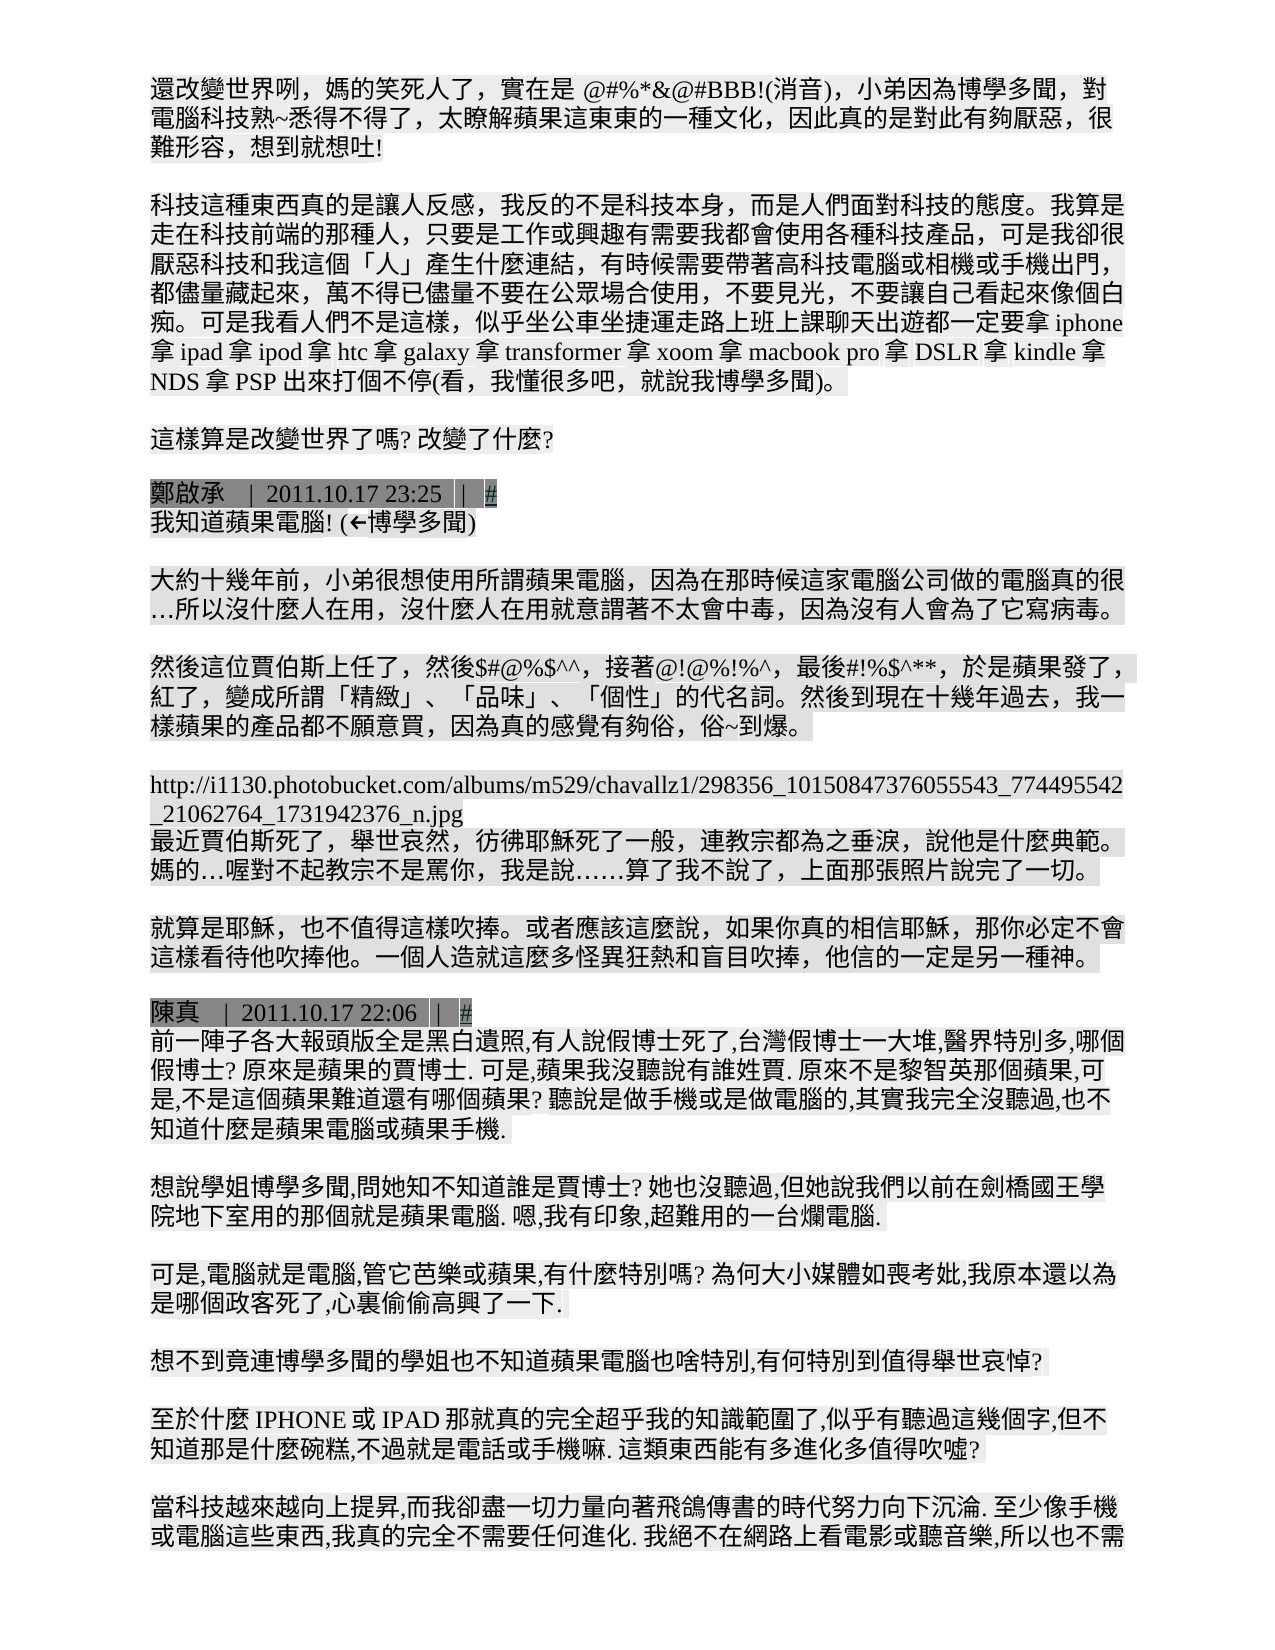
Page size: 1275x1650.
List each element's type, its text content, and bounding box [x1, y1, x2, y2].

text 陳真 | 2011.10.17 22:06 | # [150, 998, 1125, 1027]
text 我知道蘋果電腦! (←博學多聞) 大約十幾年前，小弟很想使用所謂蘋果電腦，因為在那時候這家電腦公司做的電腦真的很…所以沒什麼人在用，沒什麼人在用就意謂著不太會中毒，因為沒有人會為了它寫病毒。 然後這位賈伯斯上任了，然後$#@%$^^，接著@!@%!%^，最後#!%$^**，於是蘋果發了，紅了，變成所謂「精緻」、「品味」、「個性」的代名詞。然後到現在十幾年過去，我一樣蘋果的產品都不願意買，因為真的感覺有夠俗，俗~到爆。 http://i1130.photobucket.com/albums/m529/chavallz1/298356_10150847376055543_774495542_21062764_1731942376_n.jpg 最近賈伯斯死了，舉世哀然，彷彿耶穌死了一般，連教宗都為之垂淚，說他是什麼典範。媽的…喔對不起教宗不是罵你，我是說……算了我不說了，上面那張照片說完了一切。 就算是耶穌，也不值得這樣吹捧。或者應該這麼說，如果你真的相信耶穌，那你必定不會這樣看待他吹捧他。一個人造就這麼多怪異狂熱和盲目吹捧，他信的一定是另一種神。 [150, 508, 1125, 973]
text 前一陣子各大報頭版全是黑白遺照,有人說假博士死了,台灣假博士一大堆,醫界特別多,哪個假博士? 原來是蘋果的賈博士. 可是,蘋果我沒聽說有誰姓賈. 原來不是黎智英那個蘋果,可是,不是這個蘋果難道還有哪個蘋果? 聽說是做手機或是做電腦的,其實我完全沒聽過,也不知道什麼是蘋果電腦或蘋果手機. 想說學姐博學多聞,問她知不知道誰是賈博士? 她也沒聽過,但她說我們以前在劍橋國王學院地下室用的那個就是蘋果電腦. 嗯,我有印象,超難用的一台爛電腦. 可是,電腦就是電腦,管它芭樂或蘋果,有什麼特別嗎? 為何大小媒體如喪考妣,我原本還以為是哪個政客死了,心裏偷偷高興了一下. 想不到竟連博學多聞的學姐也不知道蘋果電腦也啥特別,有何特別到值得舉世哀悼? 至於什麼IPHONE或IPAD那就真的完全超乎我的知識範圍了,似乎有聽過這幾個字,但不知道那是什麼碗糕,不過就是電話或手機嘛. 這類東西能有多進化多值得吹噓? 當科技越來越向上提昇,而我卻盡一切力量向著飛鴿傳書的時代努力向下沉淪. 至少像手機或電腦這些東西,我真的完全不需要任何進化. 我絕不在網路上看電影或聽音樂,所以也不需 [150, 1027, 1125, 1551]
text 還改變世界咧，媽的笑死人了，實在是 @#%*&@#BBB!(消音)，小弟因為博學多聞，對電腦科技熟~悉得不得了，太瞭解蘋果這東東的一種文化，因此真的是對此有夠厭惡，很難形容，想到就想吐! 科技這種東西真的是讓人反感，我反的不是科技本身，而是人們面對科技的態度。我算是走在科技前端的那種人，只要是工作或興趣有需要我都會使用各種科技產品，可是我卻很厭惡科技和我這個「人」產生什麼連結，有時候需要帶著高科技電腦或相機或手機出門，都儘量藏起來，萬不得已儘量不要在公眾場合使用，不要見光，不要讓自己看起來像個白痴。可是我看人們不是這樣，似乎坐公車坐捷運走路上班上課聊天出遊都一定要拿iphone拿ipad拿ipod拿htc拿galaxy拿transformer拿xoom拿macbook pro拿DSLR拿kindle拿NDS拿PSP出來打個不停(看，我懂很多吧，就說我博學多聞)。 這樣算是改變世界了嗎? 改變了什麼? [150, 75, 1125, 454]
text 鄭啟承 | 2011.10.17 23:25 | # [150, 479, 1125, 508]
